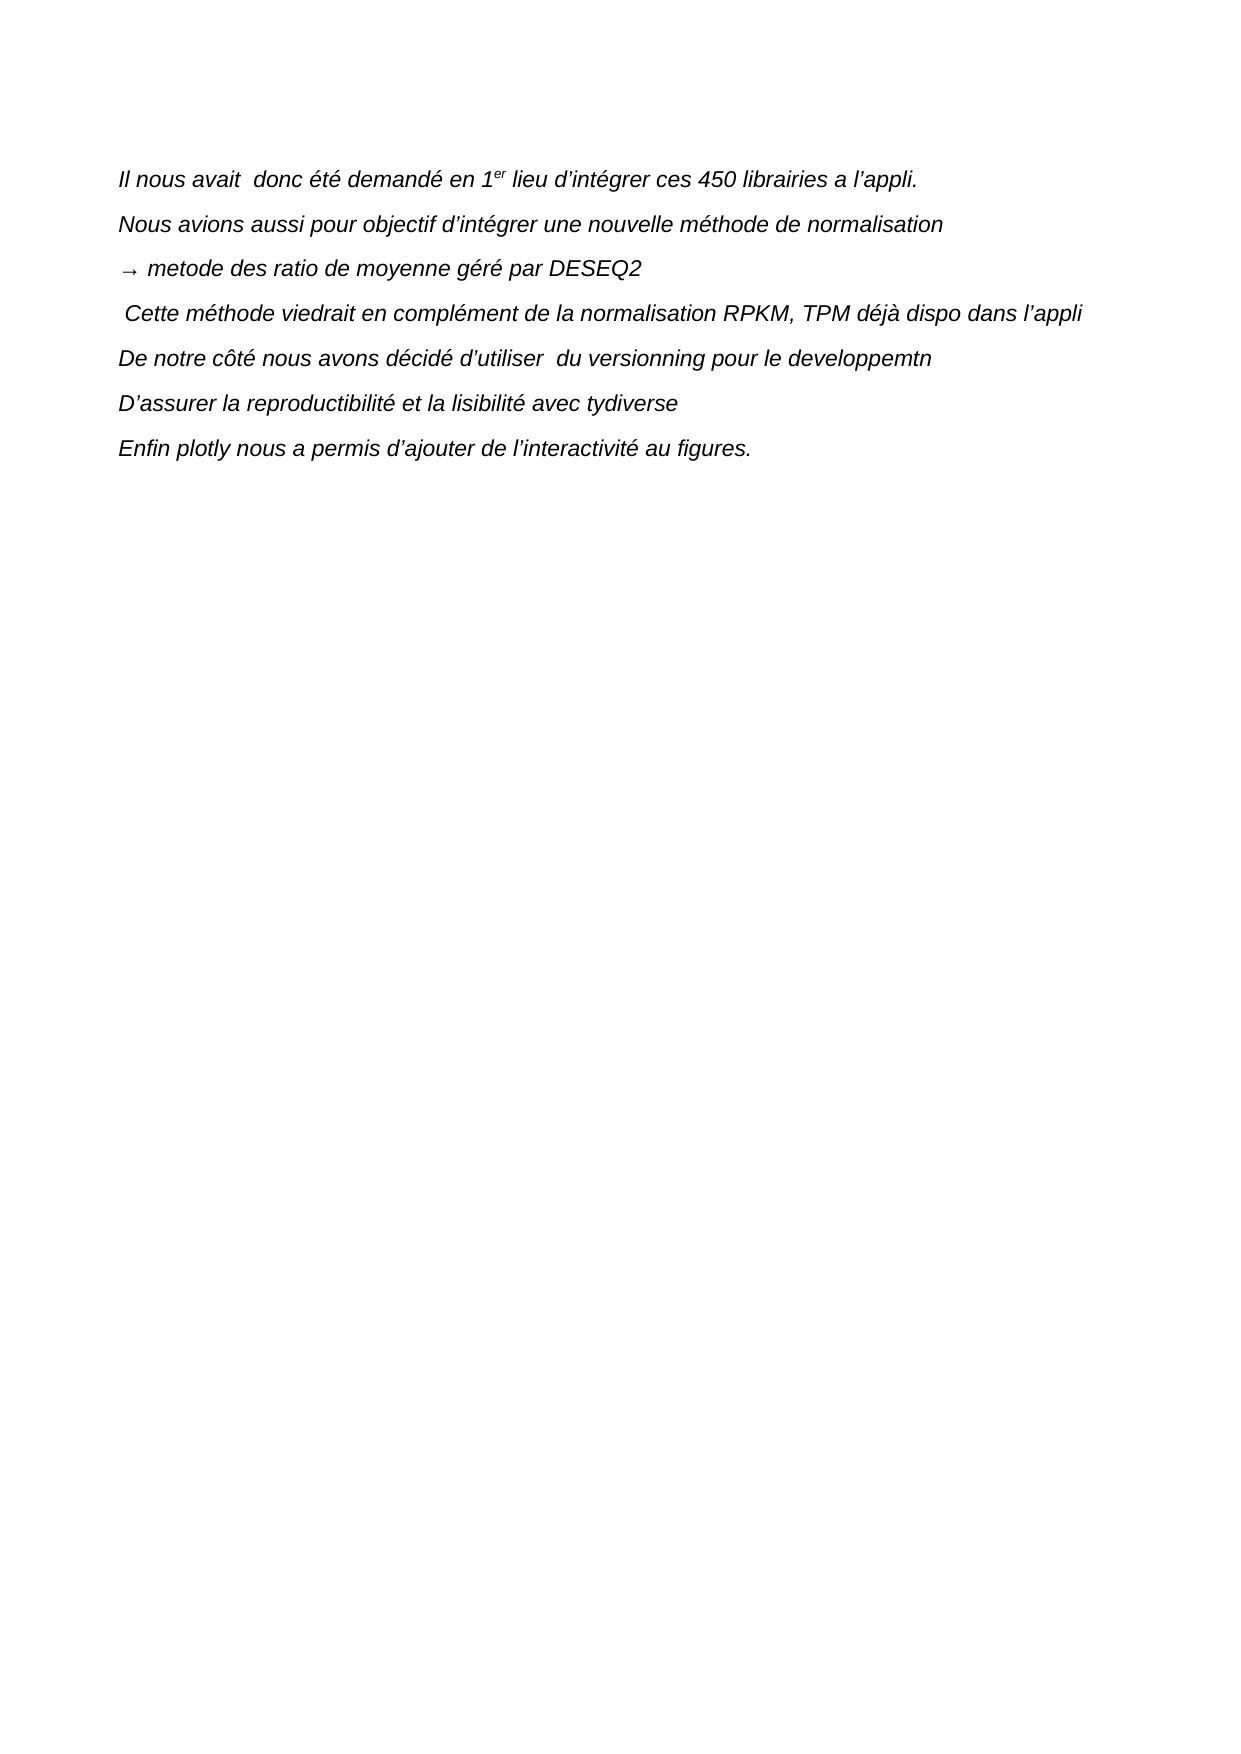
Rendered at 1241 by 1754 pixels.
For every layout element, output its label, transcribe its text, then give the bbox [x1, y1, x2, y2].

text Enfin plotly nous a permis d’ajouter de l’interactivité au figures. [118, 434, 1122, 461]
text Il nous avait donc été demandé en 1er lieu d’intégrer ces 450 librairies a l’appli. [118, 166, 1122, 192]
text De notre côté nous avons décidé d’utiliser du versionning pour le developpemtn [118, 345, 1122, 371]
text Nous avions aussi pour objectif d’intégrer une nouvelle méthode de normalisation [118, 211, 1122, 237]
text Cette méthode viedrait en complément de la normalisation RPKM, TPM déjà dispo dans l’appli [118, 300, 1122, 326]
text D’assurer la reproductibilité et la lisibilité avec tydiverse [118, 390, 1122, 416]
text → metode des ratio de moyenne géré par DESEQ2 [118, 255, 1122, 282]
